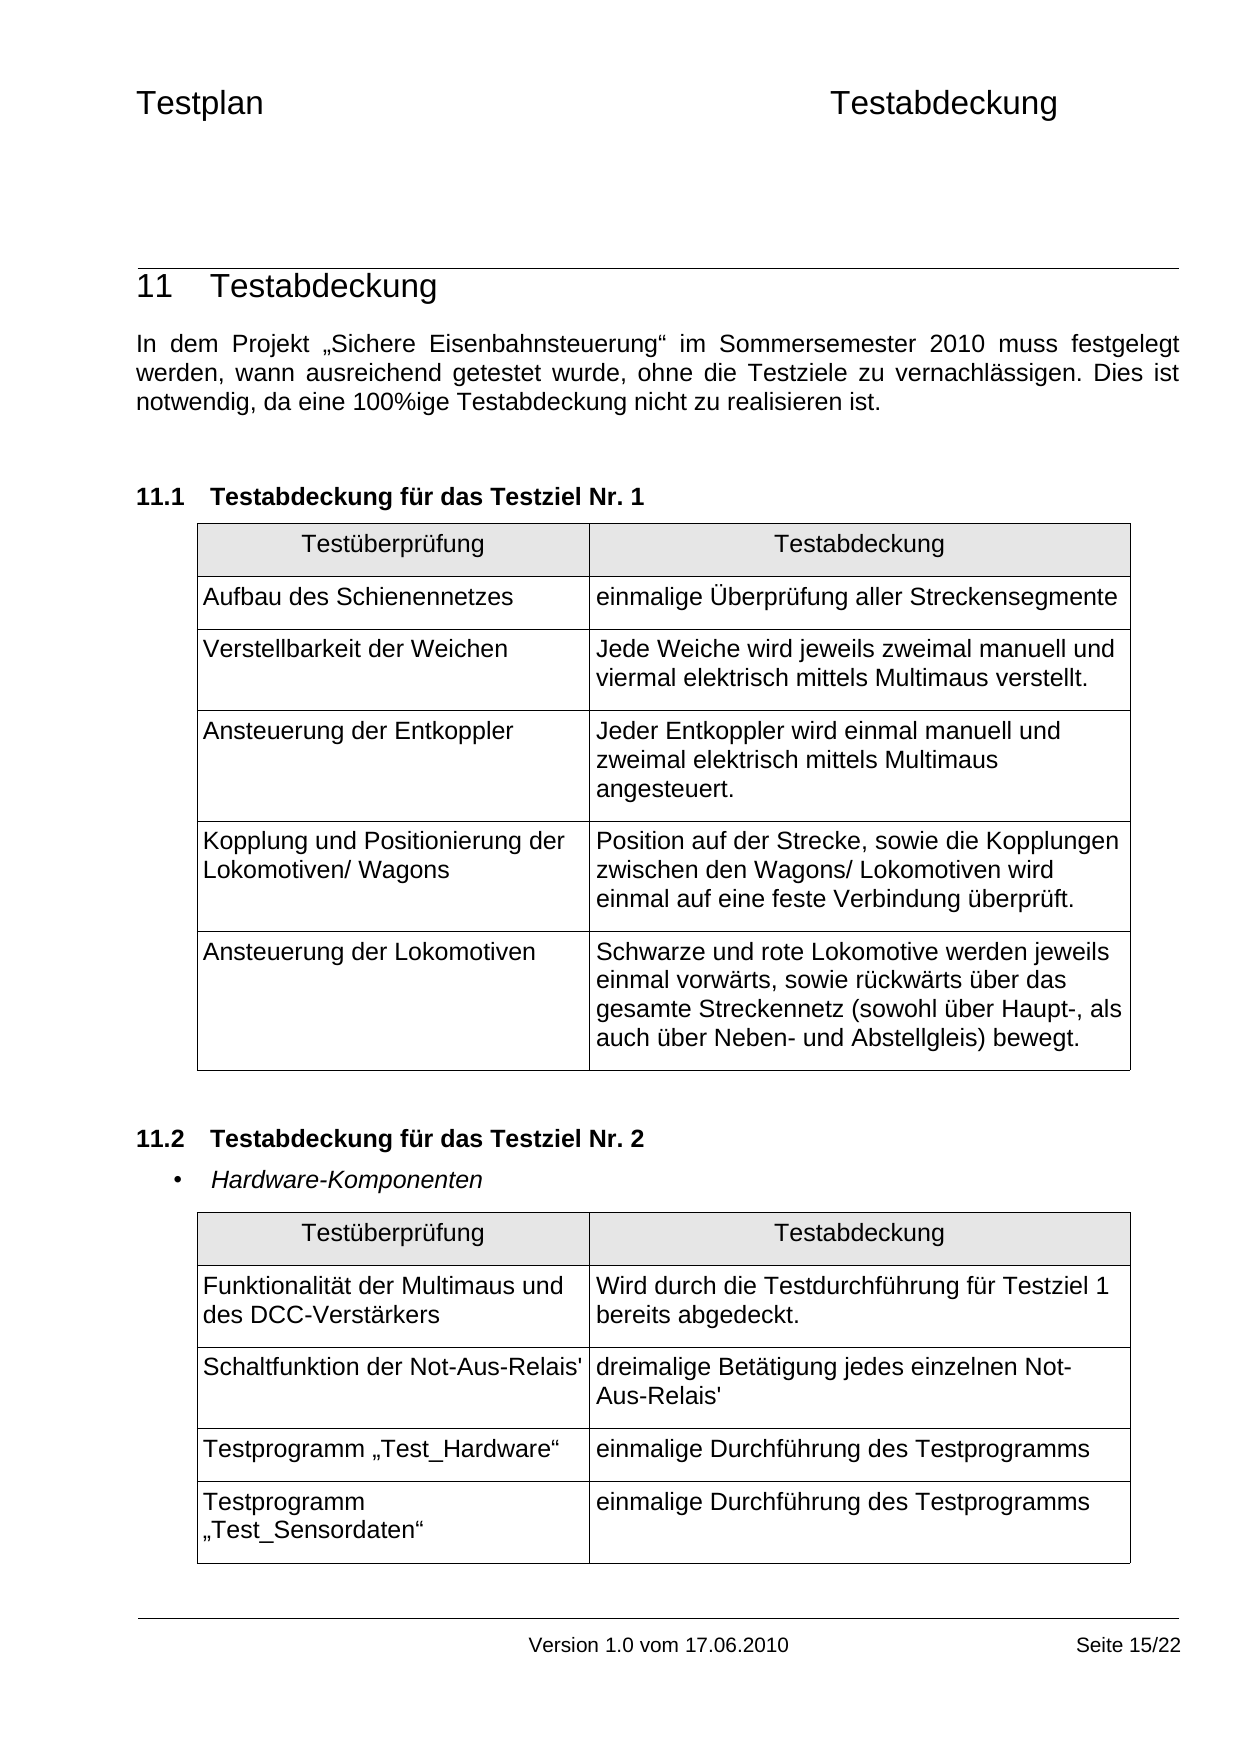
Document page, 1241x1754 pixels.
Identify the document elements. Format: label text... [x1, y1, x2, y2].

table_cell Funktionalität der Multimaus und des DCC-Verstärkers [198, 1266, 589, 1347]
table_cell Ansteuerung der Lokomotiven [198, 932, 589, 1070]
table_cell Aufbau des Schienennetzes [198, 577, 589, 629]
table_cell Jede Weiche wird jeweils zweimal manuell und viermal elektrisch mittels Multimaus verstellt. [590, 630, 1130, 710]
table_cell Kopplung und Positionierung der Lokomotiven/ Wagons [198, 822, 589, 931]
table_header Testabdeckung [590, 524, 1130, 576]
subtitle Testabdeckung für das Testziel Nr. 2 [136, 1124, 1181, 1152]
table_cell Testprogramm „Test_Sensordaten“ [198, 1482, 589, 1562]
list Hardware-Komponenten [173, 1165, 1181, 1194]
table_cell Verstellbarkeit der Weichen [198, 630, 589, 710]
table_cell Jeder Entkoppler wird einmal manuell und zweimal elektrisch mittels Multimaus angesteuert. [590, 711, 1130, 821]
text In dem Projekt „Sichere Eisenbahnsteuerung“ im Sommersemester 2010 muss festgelegt werden, wann ausreichend getestet wurde, ohne die Testziele zu vernachlässigen. Dies ist notwendig, da eine 100%ige Testabdeckung nicht zu realisieren ist. [136, 329, 1181, 416]
subtitle Testabdeckung für das Testziel Nr. 1 [136, 482, 1181, 511]
table_cell einmalige Durchführung des Testprogramms [590, 1482, 1130, 1562]
table_header Testüberprüfung [198, 1213, 589, 1265]
table_cell dreimalige Betätigung jedes einzelnen Not-Aus-Relais' [590, 1348, 1130, 1428]
table_cell Testprogramm „Test_Hardware“ [198, 1429, 589, 1481]
table_cell Ansteuerung der Entkoppler [198, 711, 589, 821]
table_cell Position auf der Strecke, sowie die Kopplungen zwischen den Wagons/ Lokomotiven wird einmal auf eine feste Verbindung überprüft. [590, 822, 1130, 931]
table_header Testüberprüfung [198, 524, 589, 576]
table_header Testabdeckung [590, 1213, 1130, 1265]
table_cell einmalige Überprüfung aller Streckensegmente [590, 577, 1130, 629]
table_cell Schaltfunktion der Not-Aus-Relais' [198, 1348, 589, 1428]
subtitle Testabdeckung [136, 289, 432, 304]
table_cell Schwarze und rote Lokomotive werden jeweils einmal vorwärts, sowie rückwärts über das gesamte Streckennetz (sowohl über Haupt-, als auch über Neben- und Abstellgleis) bewegt. [590, 932, 1130, 1070]
subtitle Testabdeckung [431, 289, 1181, 304]
table_cell einmalige Durchführung des Testprogramms [590, 1429, 1130, 1481]
table_cell Wird durch die Testdurchführung für Testziel 1 bereits abgedeckt. [590, 1266, 1130, 1347]
